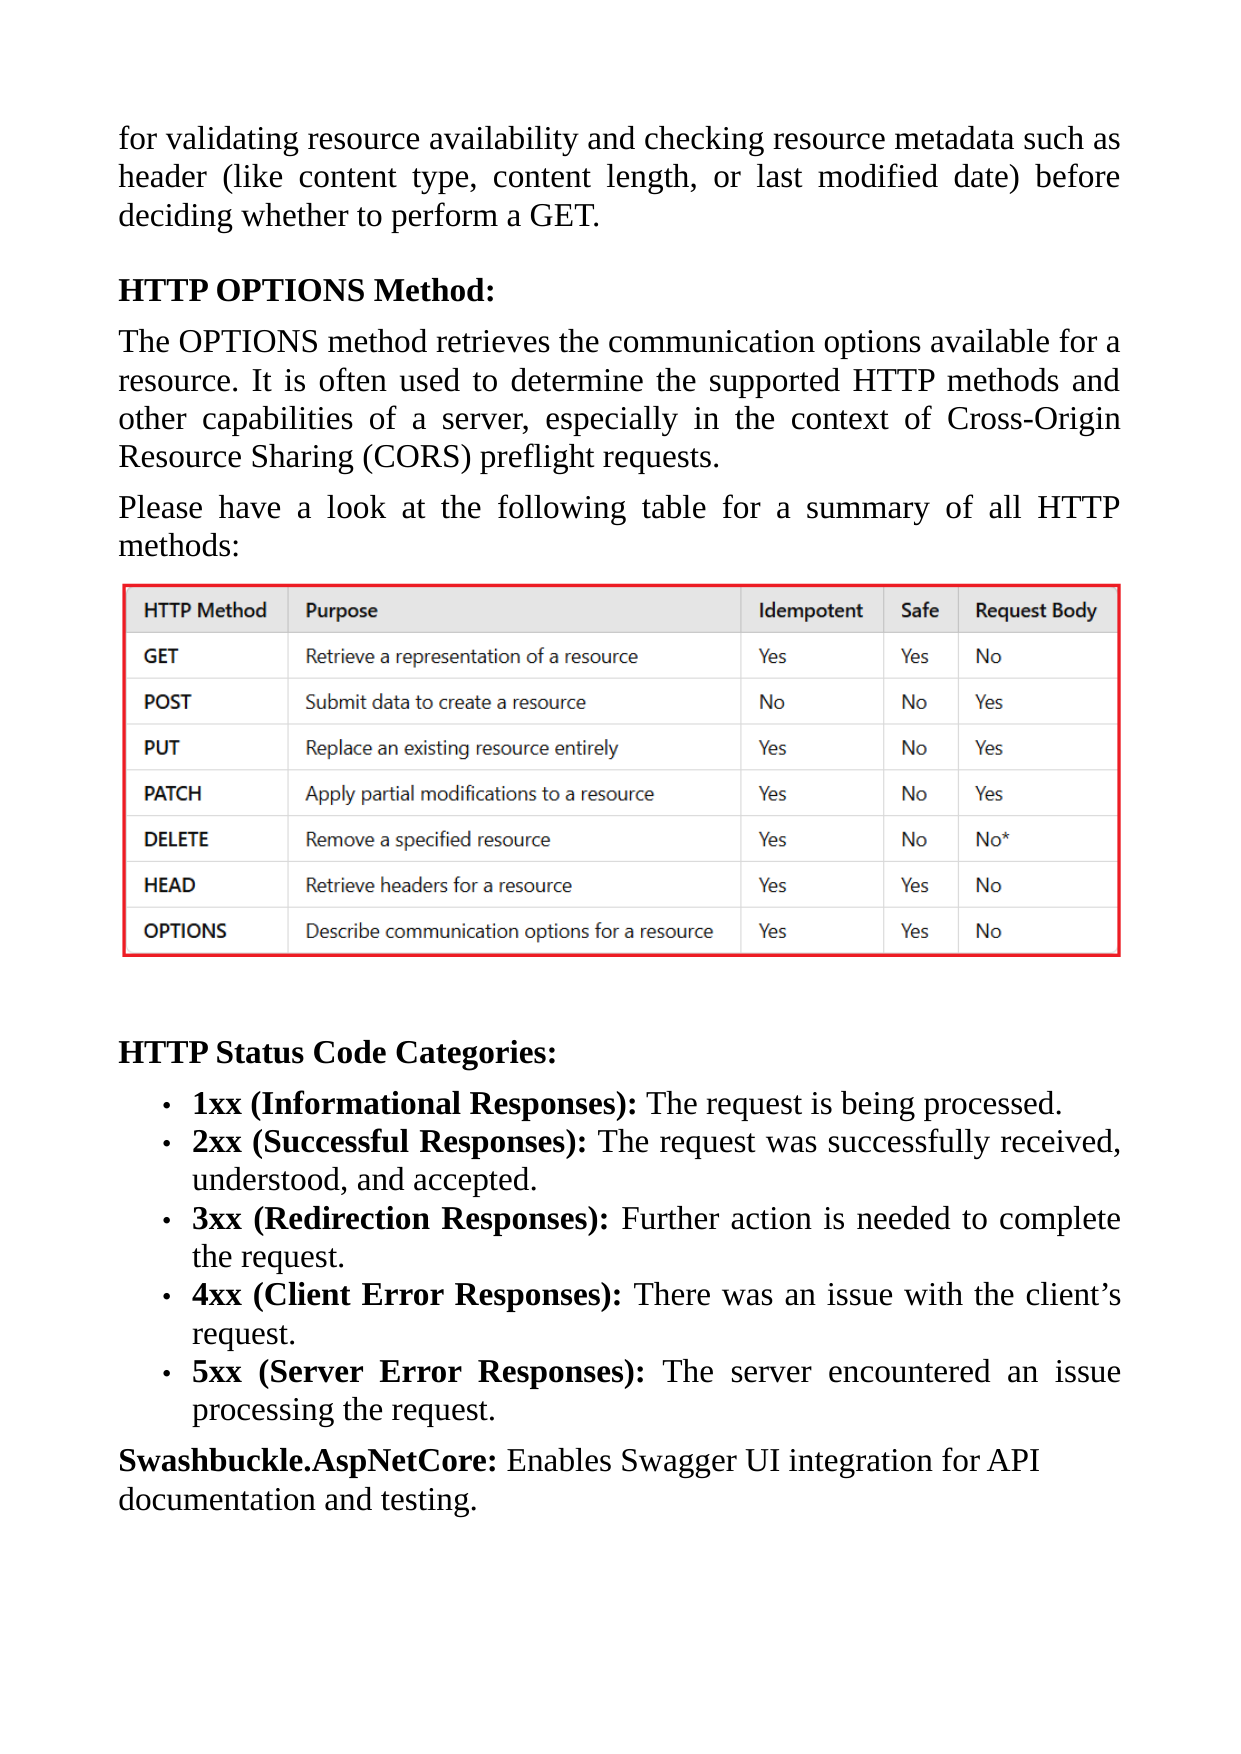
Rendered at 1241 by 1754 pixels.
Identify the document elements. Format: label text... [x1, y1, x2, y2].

subtitle HTTP Status Code Categories: [118, 1032, 1122, 1071]
text for validating resource availability and checking resource metadata such as header (like content type, content length, or last modified date) before deciding whether to perform a GET. [118, 118, 1122, 233]
list 4xx (Client Error Responses): There was an issue with the client’s request. [162, 1275, 1122, 1351]
subtitle HTTP OPTIONS Method: [118, 271, 1122, 309]
list 2xx (Successful Responses): The request was successfully received, understood, and accepted. [162, 1121, 1122, 1198]
text Swashbuckle.AspNetCore: Enables Swagger UI integration for API documentation and testing. [118, 1441, 1122, 1517]
list 5xx (Server Error Responses): The server encountered an issue processing the request. [162, 1351, 1122, 1428]
text The OPTIONS method retrieves the communication options available for a resource. It is often used to determine the supported HTTP methods and other capabilities of a server, especially in the context of Cross-Origin Resource Sharing (CORS) preflight requests. [118, 321, 1122, 475]
list 3xx (Redirection Responses): Further action is needed to complete the request. [162, 1198, 1122, 1275]
text Please have a look at the following table for a summary of all HTTP methods: [118, 487, 1122, 564]
picture [118, 576, 1123, 957]
list 1xx (Informational Responses): The request is being processed. [162, 1083, 1122, 1121]
